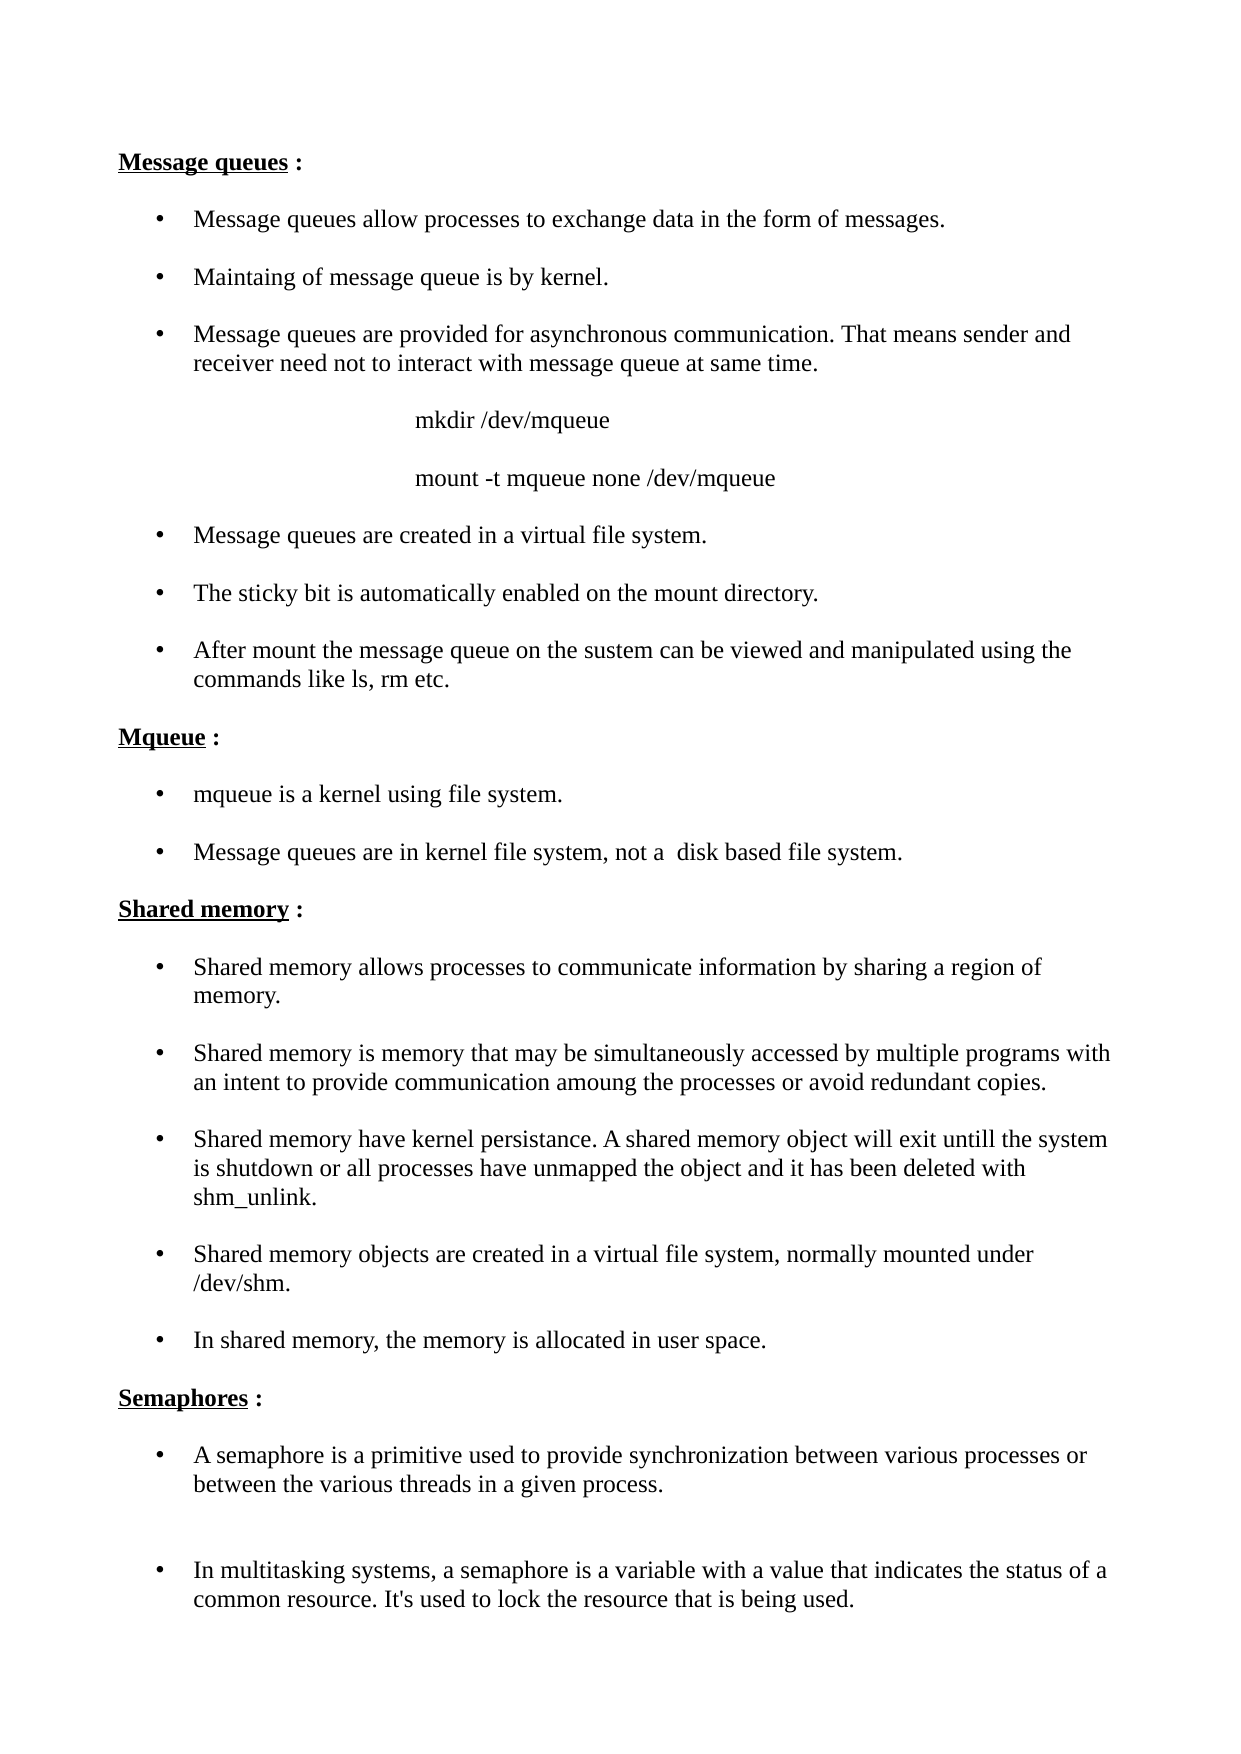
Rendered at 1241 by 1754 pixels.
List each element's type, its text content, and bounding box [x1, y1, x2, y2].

list The sticky bit is automatically enabled on the mount directory. [156, 578, 1122, 607]
text Semaphores : [118, 1383, 1122, 1412]
list In multitasking systems, a semaphore is a variable with a value that indicates the status of a common resource. It's used to lock the resource that is being used. [156, 1556, 1122, 1613]
list After mount the message queue on the sustem can be viewed and manipulated using the commands like ls, rm etc. [156, 636, 1122, 693]
list Maintaing of message queue is by kernel. [156, 262, 1122, 291]
list mount -t mqueue none /dev/mqueue [156, 463, 1122, 492]
list Shared memory have kernel persistance. A shared memory object will exit untill the system is shutdown or all processes have unmapped the object and it has been deleted with shm_unlink. [156, 1124, 1122, 1211]
list Message queues are created in a virtual file system. [156, 521, 1122, 549]
list Shared memory allows processes to communicate information by sharing a region of memory. [156, 952, 1122, 1009]
list mkdir /dev/mqueue [156, 406, 1122, 434]
list mqueue is a kernel using file system. [156, 779, 1122, 808]
text Shared memory : [118, 894, 1122, 923]
list Shared memory objects are created in a virtual file system, normally mounted under /dev/shm. [156, 1239, 1122, 1297]
list Message queues are in kernel file system, not a disk based file system. [156, 837, 1122, 866]
list In shared memory, the memory is allocated in user space. [156, 1326, 1122, 1354]
text Message queues : [118, 147, 1122, 176]
list Message queues are provided for asynchronous communication. That means sender and receiver need not to interact with message queue at same time. [156, 319, 1122, 377]
text Mqueue : [118, 722, 1122, 751]
list A semaphore is a primitive used to provide synchronization between various processes or between the various threads in a given process. [156, 1441, 1122, 1498]
list Shared memory is memory that may be simultaneously accessed by multiple programs with an intent to provide communication amoung the processes or avoid redundant copies. [156, 1038, 1122, 1096]
list Message queues allow processes to exchange data in the form of messages. [156, 204, 1122, 233]
